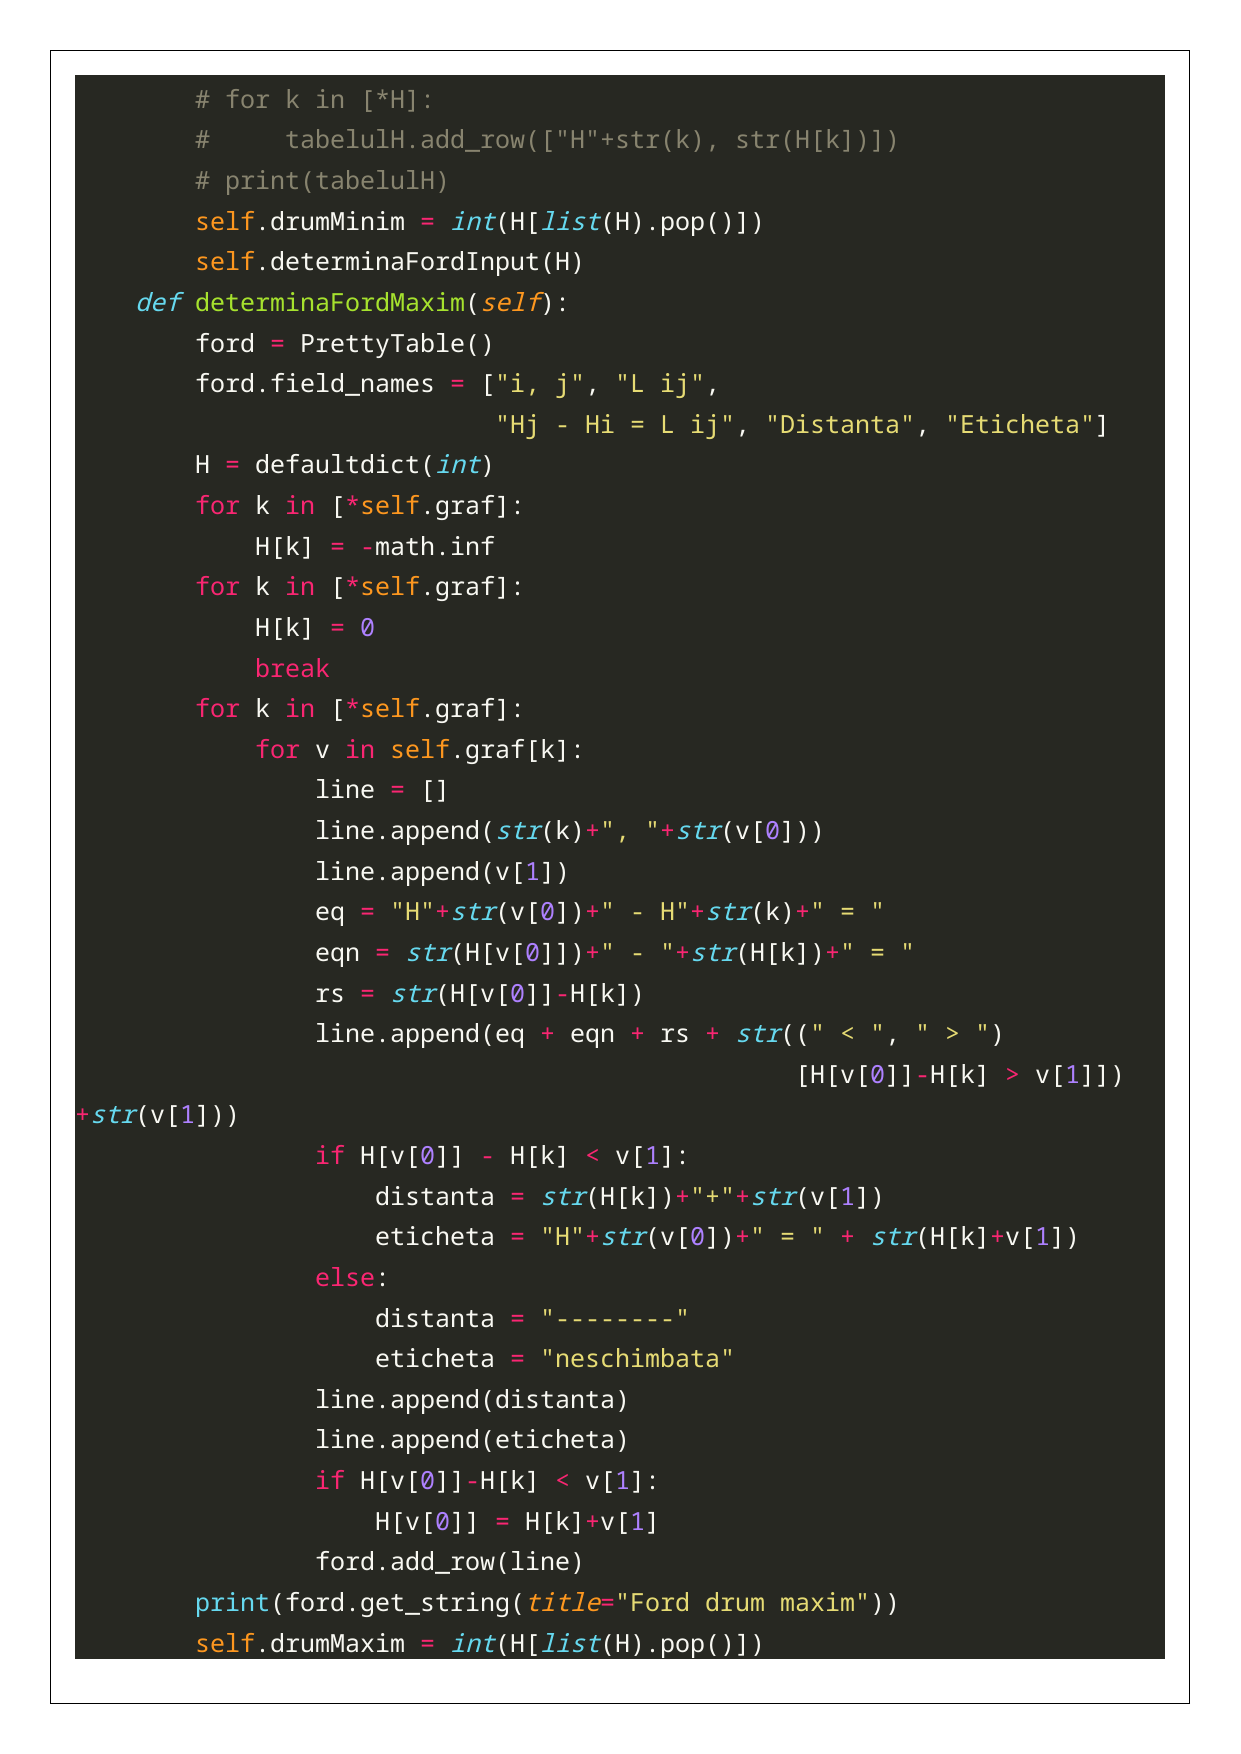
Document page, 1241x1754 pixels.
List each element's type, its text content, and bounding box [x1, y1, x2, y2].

text line.append(distanta) [75, 1375, 1165, 1416]
text self.drumMaxim = int(H[list(H).pop()]) [75, 1619, 1165, 1659]
text H[k] = -math.inf [75, 522, 1165, 562]
text if H[v[0]] - H[k] < v[1]: [75, 1131, 1165, 1172]
text # print(tabelulH) [75, 156, 1165, 197]
text eq = "H"+str(v[0])+" - H"+str(k)+" = " [75, 887, 1165, 928]
text for v in self.graf[k]: [75, 725, 1165, 766]
text distanta = "--------" [75, 1294, 1165, 1334]
text ford.field_names = ["i, j", "L ij", [75, 359, 1165, 400]
text line.append(eticheta) [75, 1416, 1165, 1456]
text def determinaFordMaxim(self): [75, 278, 1165, 319]
text [H[v[0]]-H[k] > v[1]])+str(v[1])) [75, 1050, 1165, 1131]
text ford = PrettyTable() [75, 319, 1165, 359]
text self.determinaFordInput(H) [75, 237, 1165, 278]
text eticheta = "neschimbata" [75, 1334, 1165, 1375]
text else: [75, 1253, 1165, 1294]
text "Hj - Hi = L ij", "Distanta", "Eticheta"] [75, 400, 1165, 441]
text # tabelulH.add_row(["H"+str(k), str(H[k])]) [75, 116, 1165, 156]
text print(ford.get_string(title="Ford drum maxim")) [75, 1578, 1165, 1619]
text rs = str(H[v[0]]-H[k]) [75, 969, 1165, 1009]
text line = [] [75, 766, 1165, 806]
text for k in [*self.graf]: [75, 562, 1165, 603]
text # for k in [*H]: [75, 75, 1165, 116]
text H = defaultdict(int) [75, 441, 1165, 481]
text ford.add_row(line) [75, 1537, 1165, 1578]
text break [75, 644, 1165, 684]
text if H[v[0]]-H[k] < v[1]: [75, 1456, 1165, 1497]
text line.append(str(k)+", "+str(v[0])) [75, 806, 1165, 847]
text self.drumMinim = int(H[list(H).pop()]) [75, 197, 1165, 237]
text eticheta = "H"+str(v[0])+" = " + str(H[k]+v[1]) [75, 1212, 1165, 1253]
text H[k] = 0 [75, 603, 1165, 644]
text H[v[0]] = H[k]+v[1] [75, 1497, 1165, 1537]
text for k in [*self.graf]: [75, 481, 1165, 522]
text for k in [*self.graf]: [75, 684, 1165, 725]
text distanta = str(H[k])+"+"+str(v[1]) [75, 1172, 1165, 1212]
text eqn = str(H[v[0]])+" - "+str(H[k])+" = " [75, 928, 1165, 969]
text line.append(v[1]) [75, 847, 1165, 887]
text line.append(eq + eqn + rs + str((" < ", " > ") [75, 1009, 1165, 1050]
